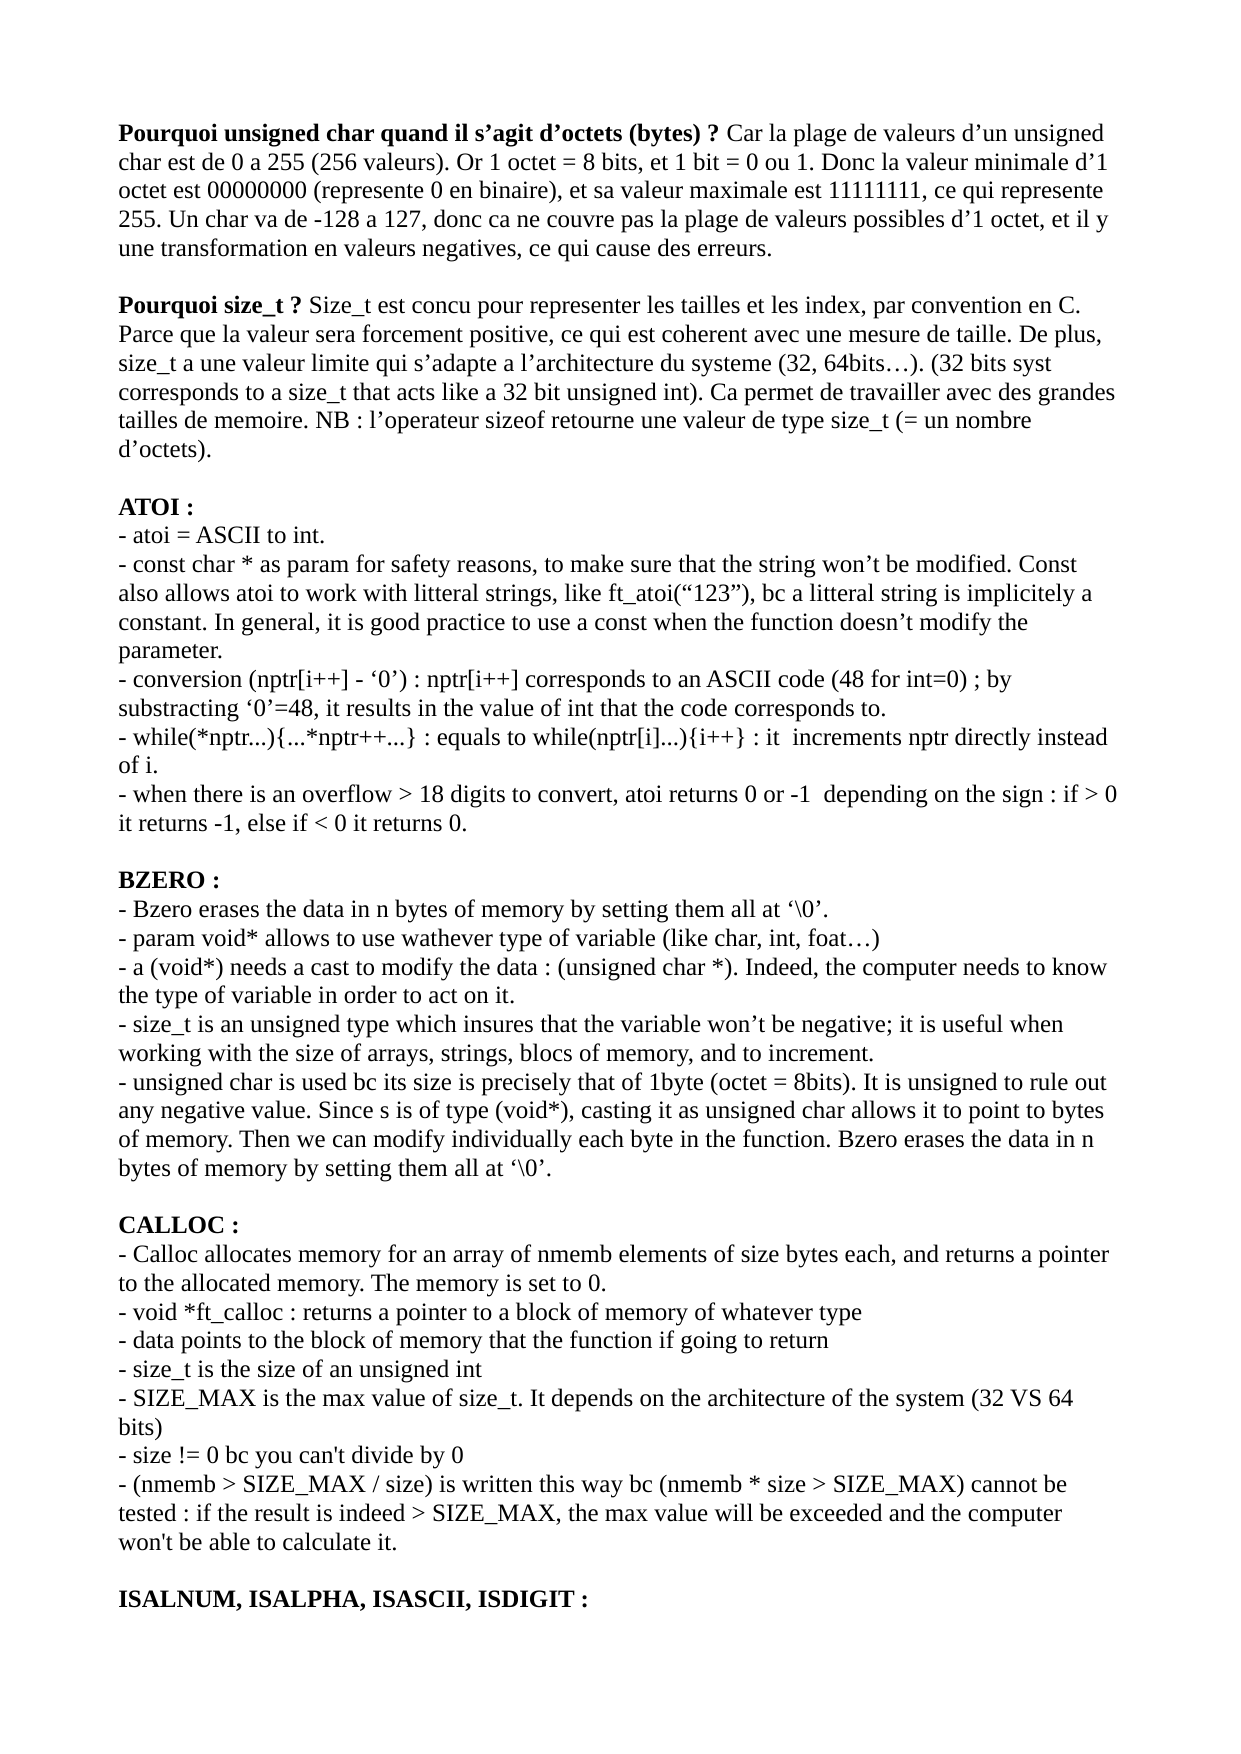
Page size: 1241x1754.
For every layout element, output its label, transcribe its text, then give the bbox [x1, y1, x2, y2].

text - void *ft_calloc : returns a pointer to a block of memory of whatever type [118, 1297, 1122, 1326]
text BZERO : [118, 866, 1122, 894]
text - when there is an overflow > 18 digits to convert, atoi returns 0 or -1 depending on the sign : if > 0 it returns -1, else if < 0 it returns 0. [118, 779, 1122, 837]
text - size_t is an unsigned type which insures that the variable won’t be negative; it is useful when working with the size of arrays, strings, blocs of memory, and to increment. [118, 1009, 1122, 1067]
text CALLOC : [118, 1211, 1122, 1239]
text - while(*nptr...){...*nptr++...} : equals to while(nptr[i]...){i++} : it increments nptr directly instead of i. [118, 722, 1122, 779]
text - atoi = ASCII to int. [118, 521, 1122, 549]
text - (nmemb > SIZE_MAX / size) is written this way bc (nmemb * size > SIZE_MAX) cannot be tested : if the result is indeed > SIZE_MAX, the max value will be exceeded and the computer won't be able to calculate it. [118, 1469, 1122, 1556]
text - const char * as param for safety reasons, to make sure that the string won’t be modified. Const also allows atoi to work with litteral strings, like ft_atoi(“123”), bc a litteral string is implicitely a constant. In general, it is good practice to use a const when the function doesn’t modify the parameter. [118, 549, 1122, 664]
text - a (void*) needs a cast to modify the data : (unsigned char *). Indeed, the computer needs to know the type of variable in order to act on it. [118, 952, 1122, 1009]
text Pourquoi size_t ? Size_t est concu pour representer les tailles et les index, par convention en C. Parce que la valeur sera forcement positive, ce qui est coherent avec une mesure de taille. De plus, size_t a une valeur limite qui s’adapte a l’architecture du systeme (32, 64bits…). (32 bits syst corresponds to a size_t that acts like a 32 bit unsigned int). Ca permet de travailler avec des grandes tailles de memoire. NB : l’operateur sizeof retourne une valeur de type size_t (= un nombre d’octets). [118, 291, 1122, 463]
text - unsigned char is used bc its size is precisely that of 1byte (octet = 8bits). It is unsigned to rule out any negative value. Since s is of type (void*), casting it as unsigned char allows it to point to bytes of memory. Then we can modify individually each byte in the function. Bzero erases the data in n bytes of memory by setting them all at ‘\0’. [118, 1067, 1122, 1182]
text ATOI : [118, 492, 1122, 521]
text - Bzero erases the data in n bytes of memory by setting them all at ‘\0’. [118, 894, 1122, 923]
text - size_t is the size of an unsigned int [118, 1354, 1122, 1383]
text - SIZE_MAX is the max value of size_t. It depends on the architecture of the system (32 VS 64 bits) [118, 1383, 1122, 1441]
text - data points to the block of memory that the function if going to return [118, 1326, 1122, 1354]
text Pourquoi unsigned char quand il s’agit d’octets (bytes) ? Car la plage de valeurs d’un unsigned char est de 0 a 255 (256 valeurs). Or 1 octet = 8 bits, et 1 bit = 0 ou 1. Donc la valeur minimale d’1 octet est 00000000 (represente 0 en binaire), et sa valeur maximale est 11111111, ce qui represente 255. Un char va de -128 a 127, donc ca ne couvre pas la plage de valeurs possibles d’1 octet, et il y une transformation en valeurs negatives, ce qui cause des erreurs. [118, 118, 1122, 262]
text - Calloc allocates memory for an array of nmemb elements of size bytes each, and returns a pointer to the allocated memory. The memory is set to 0. [118, 1239, 1122, 1297]
text ISALNUM, ISALPHA, ISASCII, ISDIGIT : [118, 1584, 1122, 1613]
text - size != 0 bc you can't divide by 0 [118, 1441, 1122, 1469]
text - param void* allows to use wathever type of variable (like char, int, foat…) [118, 923, 1122, 952]
text - conversion (nptr[i++] - ‘0’) : nptr[i++] corresponds to an ASCII code (48 for int=0) ; by substracting ‘0’=48, it results in the value of int that the code corresponds to. [118, 664, 1122, 722]
